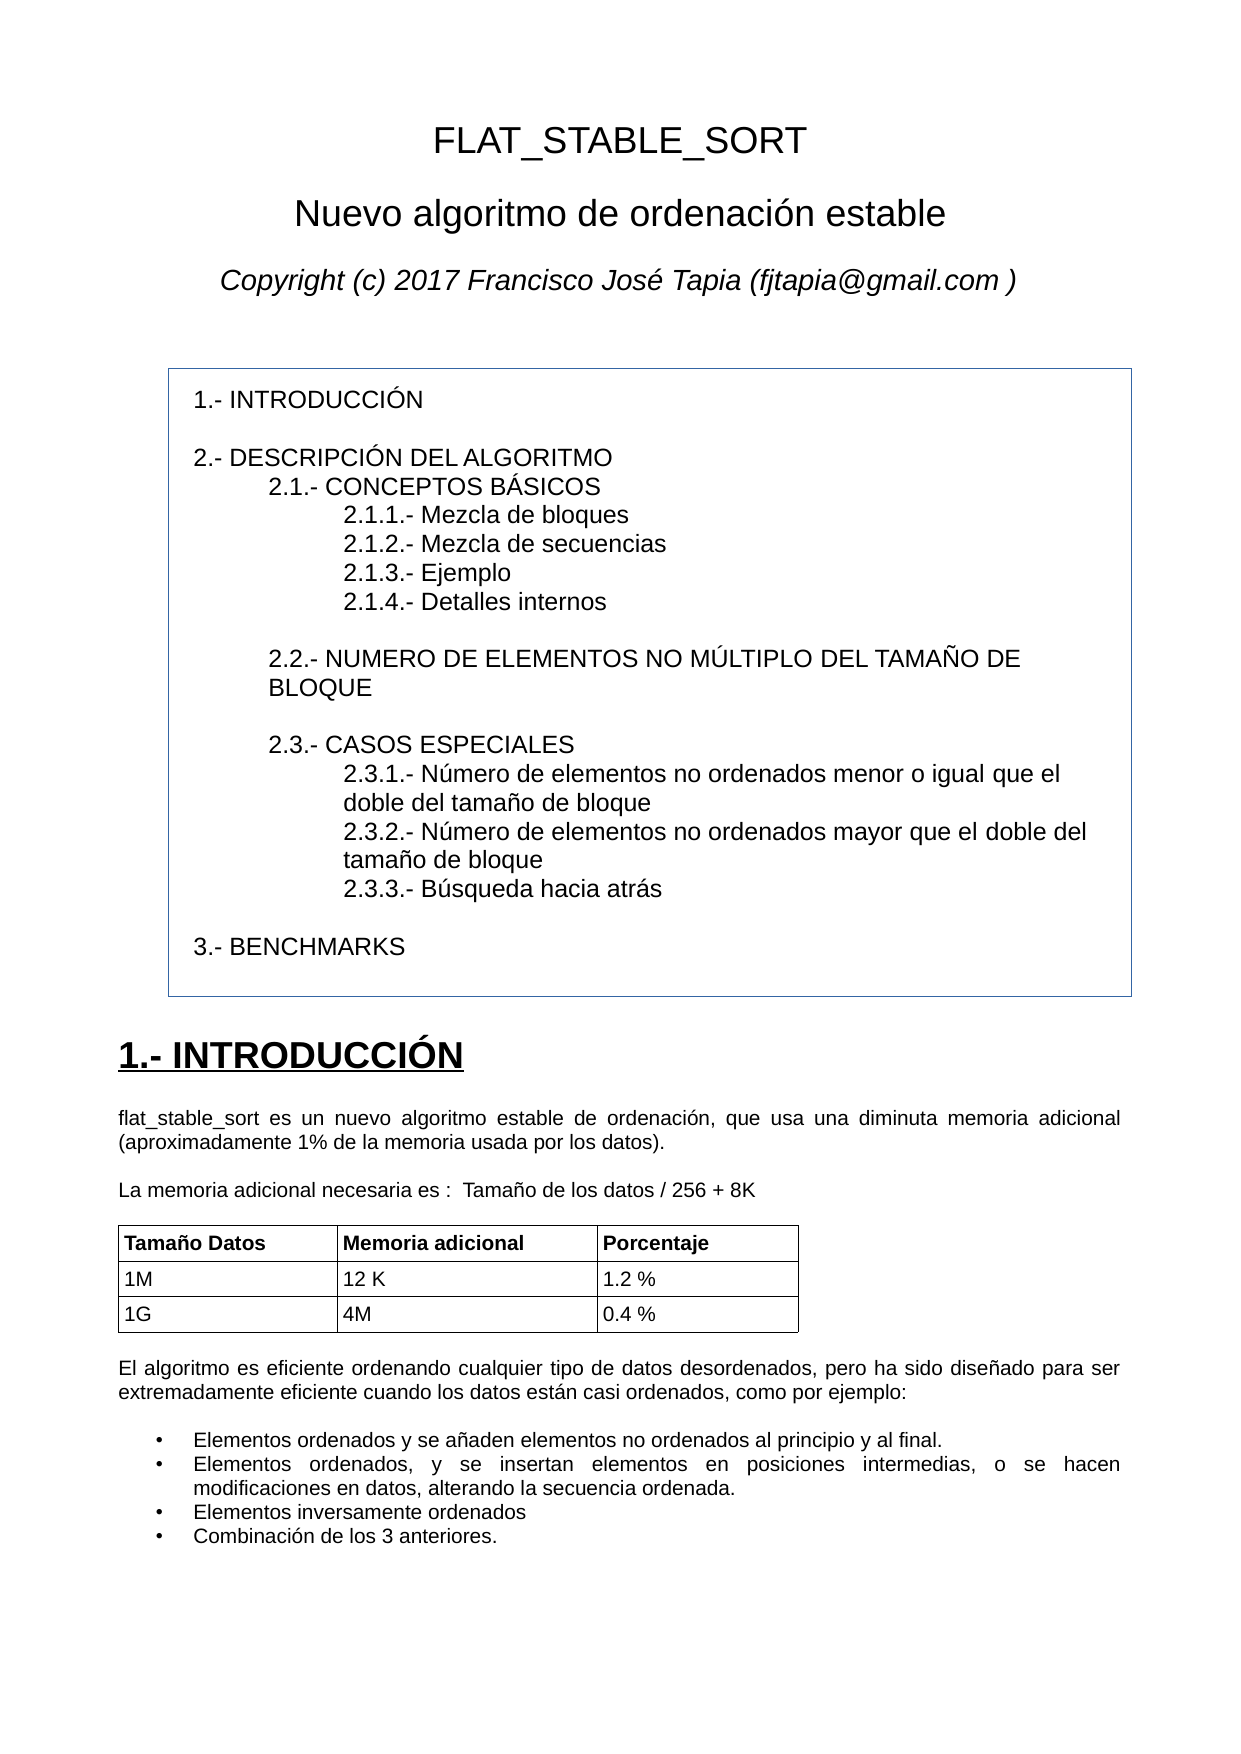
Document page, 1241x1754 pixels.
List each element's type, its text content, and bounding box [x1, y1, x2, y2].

text La memoria adicional necesaria es : Tamaño de los datos / 256 + 8K [118, 1177, 1122, 1201]
table_header Memoria adicional [338, 1226, 597, 1261]
text El algoritmo es eficiente ordenando cualquier tipo de datos desordenados, pero ha sido diseñado para ser extremadamente eficiente cuando los datos están casi ordenados, como por ejemplo: [118, 1356, 1122, 1404]
text 3.- BENCHMARKS [193, 932, 1122, 960]
text 1.- INTRODUCCIÓN [118, 1033, 1122, 1076]
text 2.1.- CONCEPTOS BÁSICOS [268, 472, 1122, 500]
table_cell 0.4 % [598, 1297, 798, 1332]
text flat_stable_sort es un nuevo algoritmo estable de ordenación, que usa una diminuta memoria adicional (aproximadamente 1% de la memoria usada por los datos). [118, 1106, 1122, 1153]
text 2.3.- CASOS ESPECIALES [268, 730, 1122, 759]
text 2.3.1.- Número de elementos no ordenados menor o igual que el doble del tamaño de bloque [343, 759, 1122, 817]
text Nuevo algoritmo de ordenación estable [118, 191, 1122, 234]
table_cell 12 K [338, 1262, 597, 1296]
text 2.1.2.- Mezcla de secuencias [343, 529, 1122, 558]
table_cell 1G [119, 1297, 337, 1332]
text 2.1.1.- Mezcla de bloques [343, 500, 1122, 529]
text 2.2.- NUMERO DE ELEMENTOS NO MÚLTIPLO DEL TAMAÑO DE BLOQUE [268, 644, 1122, 702]
list Elementos inversamente ordenados [156, 1500, 1122, 1524]
list Combinación de los 3 anteriores. [156, 1524, 1122, 1548]
text 2.- DESCRIPCIÓN DEL ALGORITMO [193, 443, 1122, 472]
text 2.3.3.- Búsqueda hacia atrás [343, 874, 1122, 903]
table_cell 1M [119, 1262, 337, 1296]
text 2.1.3.- Ejemplo [343, 558, 1122, 587]
list Elementos ordenados y se añaden elementos no ordenados al principio y al final. [156, 1428, 1122, 1452]
table_header Porcentaje [598, 1226, 798, 1261]
table_cell 1.2 % [598, 1262, 798, 1296]
text 2.3.2.- Número de elementos no ordenados mayor que el doble del tamaño de bloque [343, 817, 1122, 874]
table_cell 4M [338, 1297, 597, 1332]
table_header Tamaño Datos [119, 1226, 337, 1261]
text 1.- INTRODUCCIÓN [193, 384, 1122, 413]
list Elementos ordenados, y se insertan elementos en posiciones intermedias, o se hacen modificaciones en datos, alterando la secuencia ordenada. [156, 1452, 1122, 1500]
text FLAT_STABLE_SORT [118, 118, 1122, 161]
text Copyright (c) 2017 Francisco José Tapia (fjtapia@gmail.com ) [118, 263, 1122, 297]
text 2.1.4.- Detalles internos [343, 587, 1122, 615]
